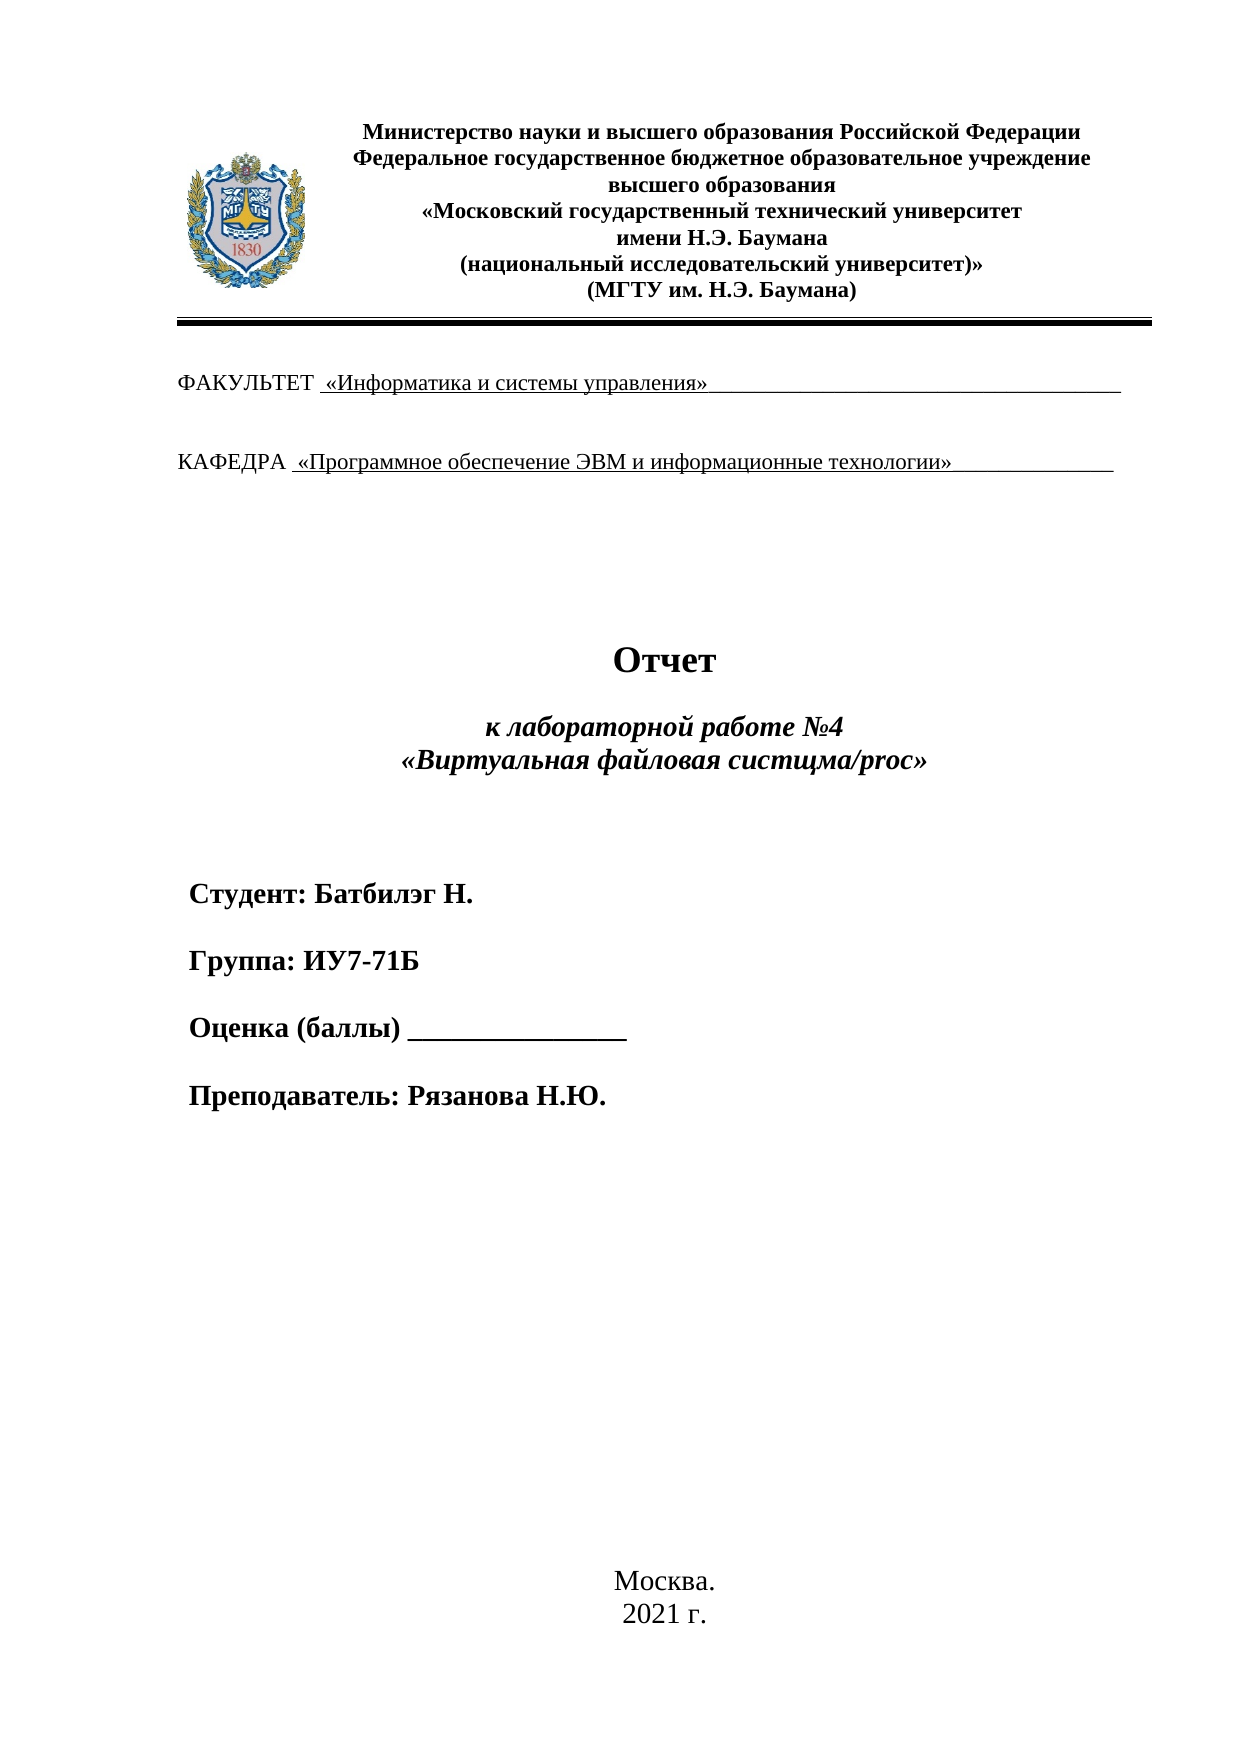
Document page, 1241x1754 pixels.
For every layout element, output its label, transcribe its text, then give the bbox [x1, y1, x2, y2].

picture [195, 152, 307, 289]
text Отчет [177, 637, 1152, 709]
table_header [177, 118, 322, 303]
text к лабораторной работе №4 [177, 709, 1152, 742]
text «Виртуальная файловая систщма/proc» [177, 742, 1152, 776]
table_header Министерство науки и высшего образования Российской Федерации Федеральное государственное бюджетное образовательное учреждение высшего образования «Московский государственный технический университет имени Н.Э. Баумана (национальный исследовательский университет)» (МГТУ им. Н.Э. Баумана) [322, 118, 1122, 303]
text КАФЕДРА «Программное обеспечение ЭВМ и информационные технологии»______________ [177, 448, 1152, 474]
table_header Студент: Батбилэг Н. Группа: ИУ7-71Б Оценка (баллы) _______________ Преподаватель: Рязанова Н.Ю. [177, 776, 1133, 1242]
text ФАКУЛЬТЕТ «Информатика и системы управления»____________________________________ [177, 369, 1152, 396]
table_header [1133, 776, 1174, 1242]
text 2021 г. [177, 1596, 1152, 1630]
text Москва. [177, 1563, 1152, 1596]
